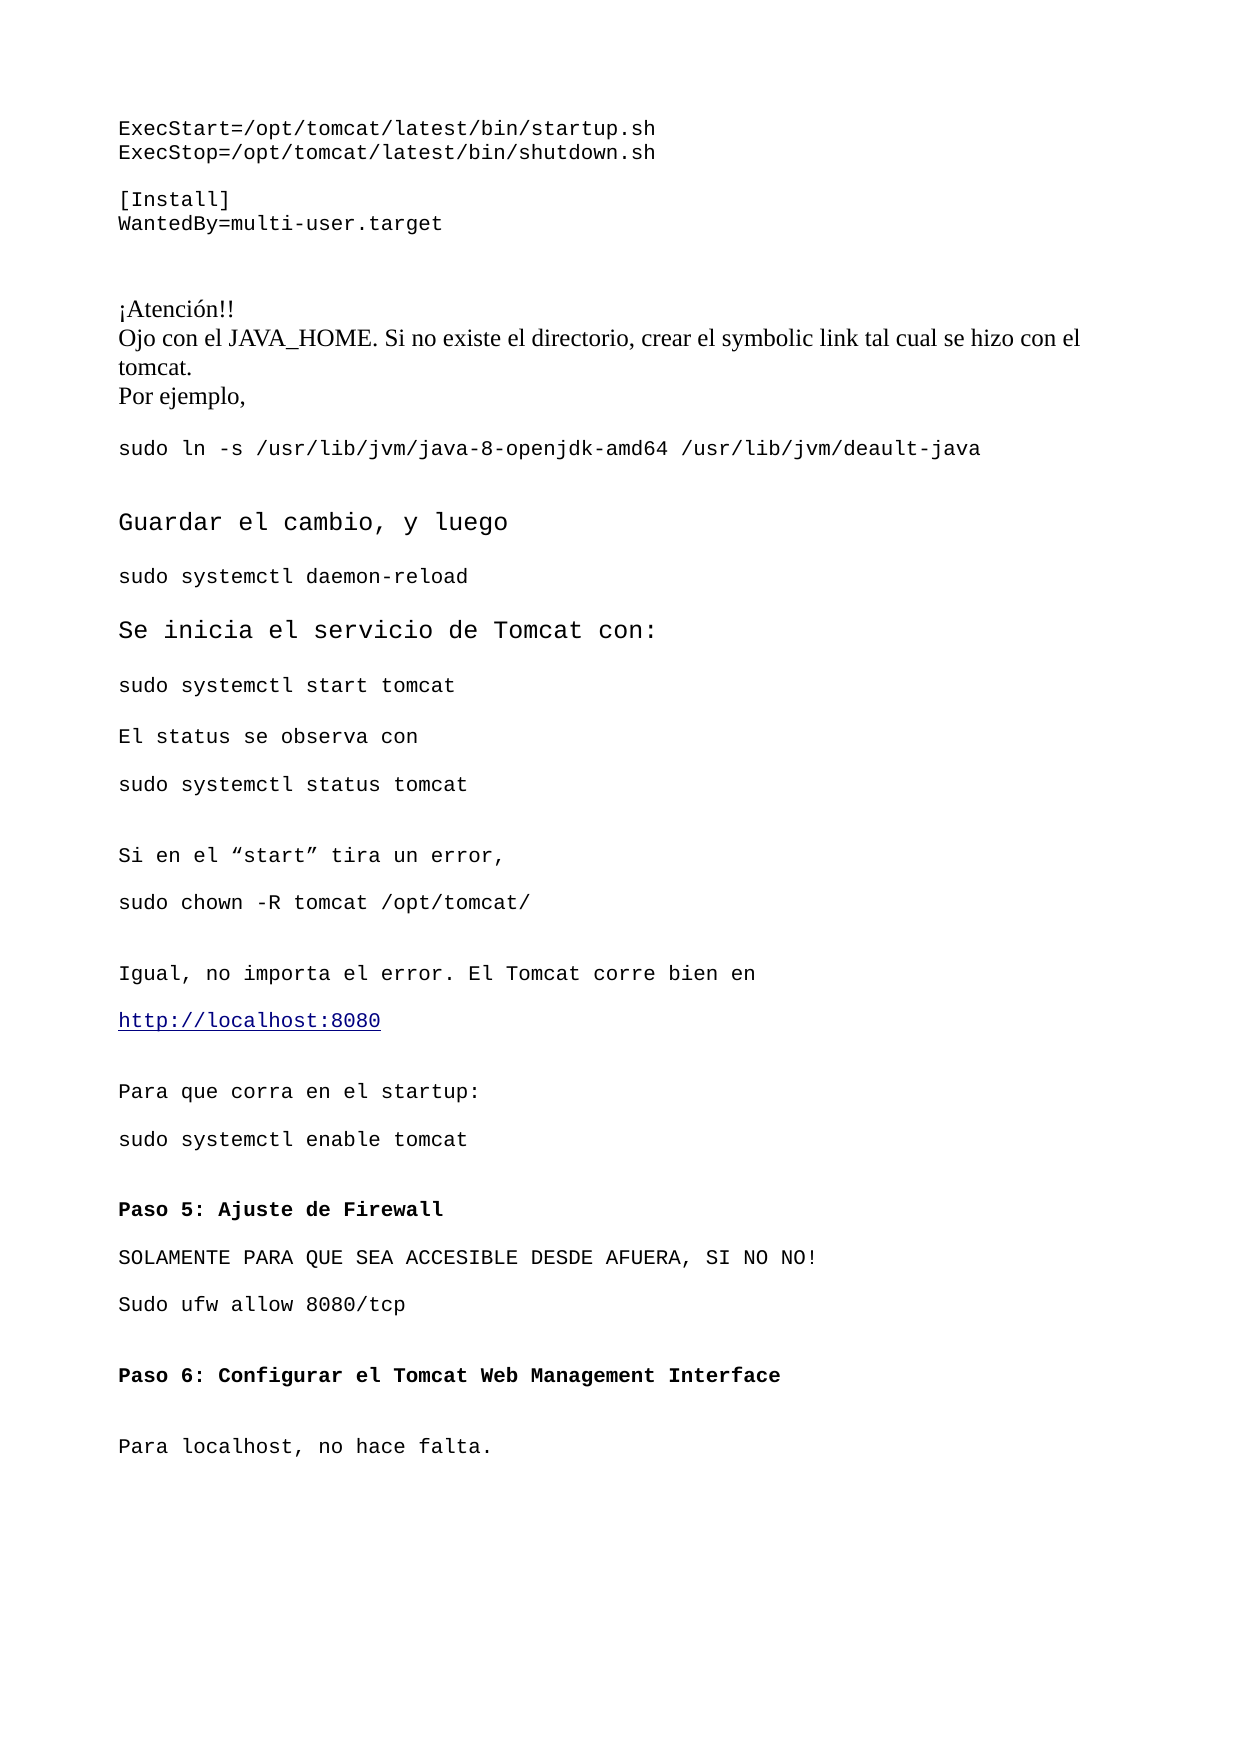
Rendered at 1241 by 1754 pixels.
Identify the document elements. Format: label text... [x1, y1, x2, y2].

text Paso 6: Configurar el Tomcat Web Management Interface [118, 1365, 1122, 1389]
text ¡Atención!! [118, 294, 1122, 323]
text Paso 5: Ajuste de Firewall [118, 1199, 1122, 1223]
text sudo chown -R tomcat /opt/tomcat/ [118, 892, 1122, 916]
text Ojo con el JAVA_HOME. Si no existe el directorio, crear el symbolic link tal cual se hizo con el tomcat. [118, 323, 1122, 381]
text ExecStart=/opt/tomcat/latest/bin/startup.sh [118, 118, 1122, 142]
text sudo systemctl daemon-reload [118, 566, 1122, 589]
text Igual, no importa el error. El Tomcat corre bien en [118, 963, 1122, 987]
text Para que corra en el startup: [118, 1081, 1122, 1105]
text El status se observa con [118, 727, 1122, 750]
text Guardar el cambio, y luego [118, 509, 1122, 538]
text Por ejemplo, [118, 381, 1122, 409]
text Para localhost, no hace falta. [118, 1436, 1122, 1459]
text [Install] [118, 189, 1122, 213]
text sudo systemctl start tomcat [118, 674, 1122, 698]
text Sudo ufw allow 8080/tcp [118, 1294, 1122, 1318]
text http://localhost:8080 [118, 1010, 1122, 1034]
text WantedBy=multi-user.target [118, 213, 1122, 236]
text Se inicia el servicio de Tomcat con: [118, 618, 1122, 646]
text SOLAMENTE PARA QUE SEA ACCESIBLE DESDE AFUERA, SI NO NO! [118, 1247, 1122, 1270]
text sudo ln -s /usr/lib/jvm/java-8-openjdk-amd64 /usr/lib/jvm/deault-java [118, 438, 1122, 462]
text ExecStop=/opt/tomcat/latest/bin/shutdown.sh [118, 142, 1122, 165]
text sudo systemctl enable tomcat [118, 1128, 1122, 1152]
text sudo systemctl status tomcat [118, 774, 1122, 797]
text Si en el “start” tira un error, [118, 845, 1122, 868]
